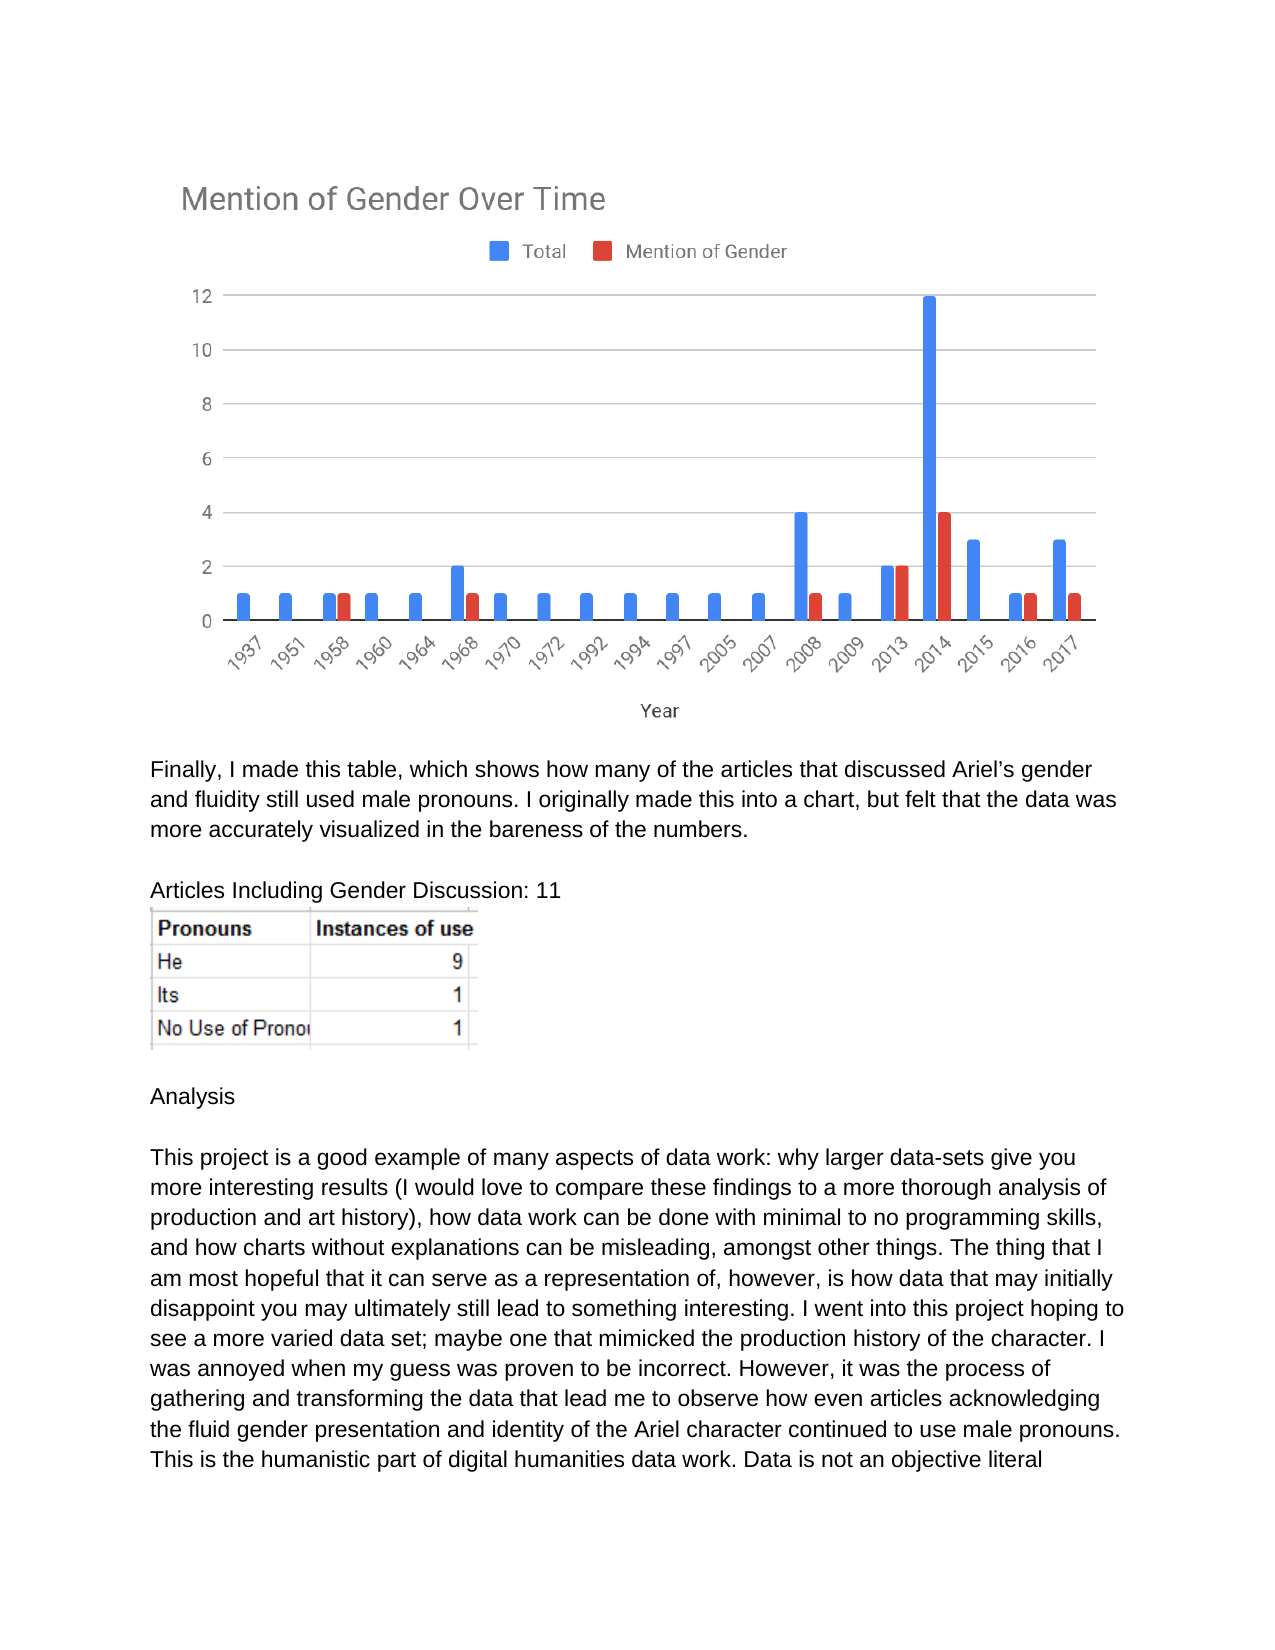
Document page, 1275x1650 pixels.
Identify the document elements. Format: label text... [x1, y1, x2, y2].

picture [150, 907, 479, 1050]
picture [150, 150, 1125, 752]
text Analysis [150, 1083, 1125, 1109]
text Finally, I made this table, which shows how many of the articles that discussed Ariel’s gender and fluidity still used male pronouns. I originally made this into a chart, but felt that the data was more accurately visualized in the bareness of the numbers. [150, 756, 1125, 843]
text This project is a good example of many aspects of data work: why larger data-sets give you more interesting results (I would love to compare these findings to a more thorough analysis of production and art history), how data work can be done with minimal to no programming skills, and how charts without explanations can be misleading, amongst other things. The thing that I am most hopeful that it can serve as a representation of, however, is how data that may initially disappoint you may ultimately still lead to something interesting. I went into this project hoping to see a more varied data set; maybe one that mimicked the production history of the character. I was annoyed when my guess was proven to be incorrect. However, it was the process of gathering and transforming the data that lead me to observe how even articles acknowledging the fluid gender presentation and identity of the Ariel character continued to use male pronouns. This is the humanistic part of digital humanities data work. Data is not an objective literal [150, 1144, 1125, 1472]
text Articles Including Gender Discussion: 11 [150, 877, 1125, 903]
